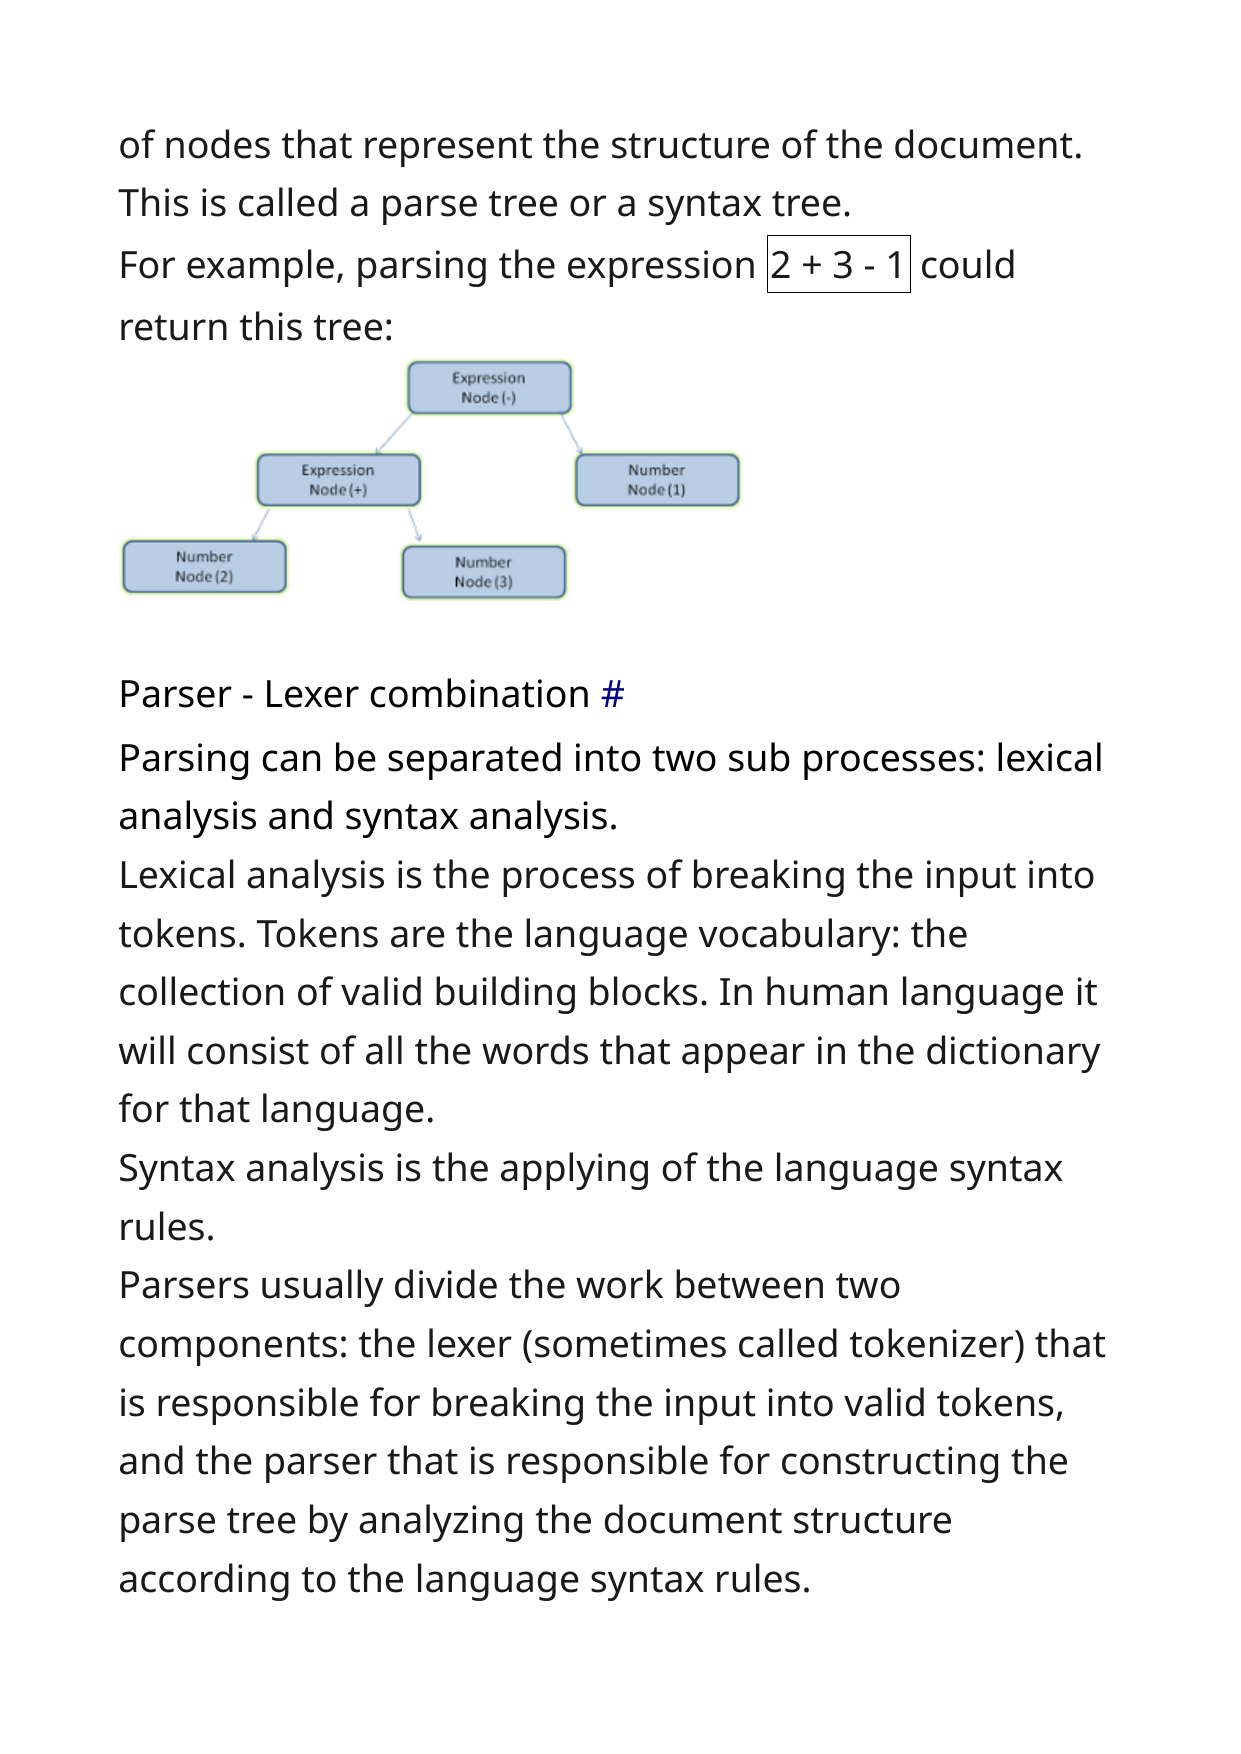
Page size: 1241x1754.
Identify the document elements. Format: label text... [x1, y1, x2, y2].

subtitle Parser - Lexer combination # [118, 667, 1122, 718]
text of nodes that represent the structure of the document. This is called a parse tree or a syntax tree. [118, 118, 1122, 228]
text Parsers usually divide the work between two components: the lexer (sometimes called tokenizer) that is responsible for breaking the input into valid tokens, and the parser that is responsible for constructing the parse tree by analyzing the document structure according to the language syntax rules. [118, 1259, 1122, 1603]
picture [118, 358, 744, 601]
text Lexical analysis is the process of breaking the input into tokens. Tokens are the language vocabulary: the collection of valid building blocks. In human language it will consist of all the words that appear in the dictionary for that language. [118, 848, 1122, 1134]
text For example, parsing the expression 2 + 3 - 1 could return this tree: [118, 235, 1122, 351]
text Syntax analysis is the applying of the language syntax rules. [118, 1141, 1122, 1251]
text Parsing can be separated into two sub processes: lexical analysis and syntax analysis. [118, 731, 1122, 841]
